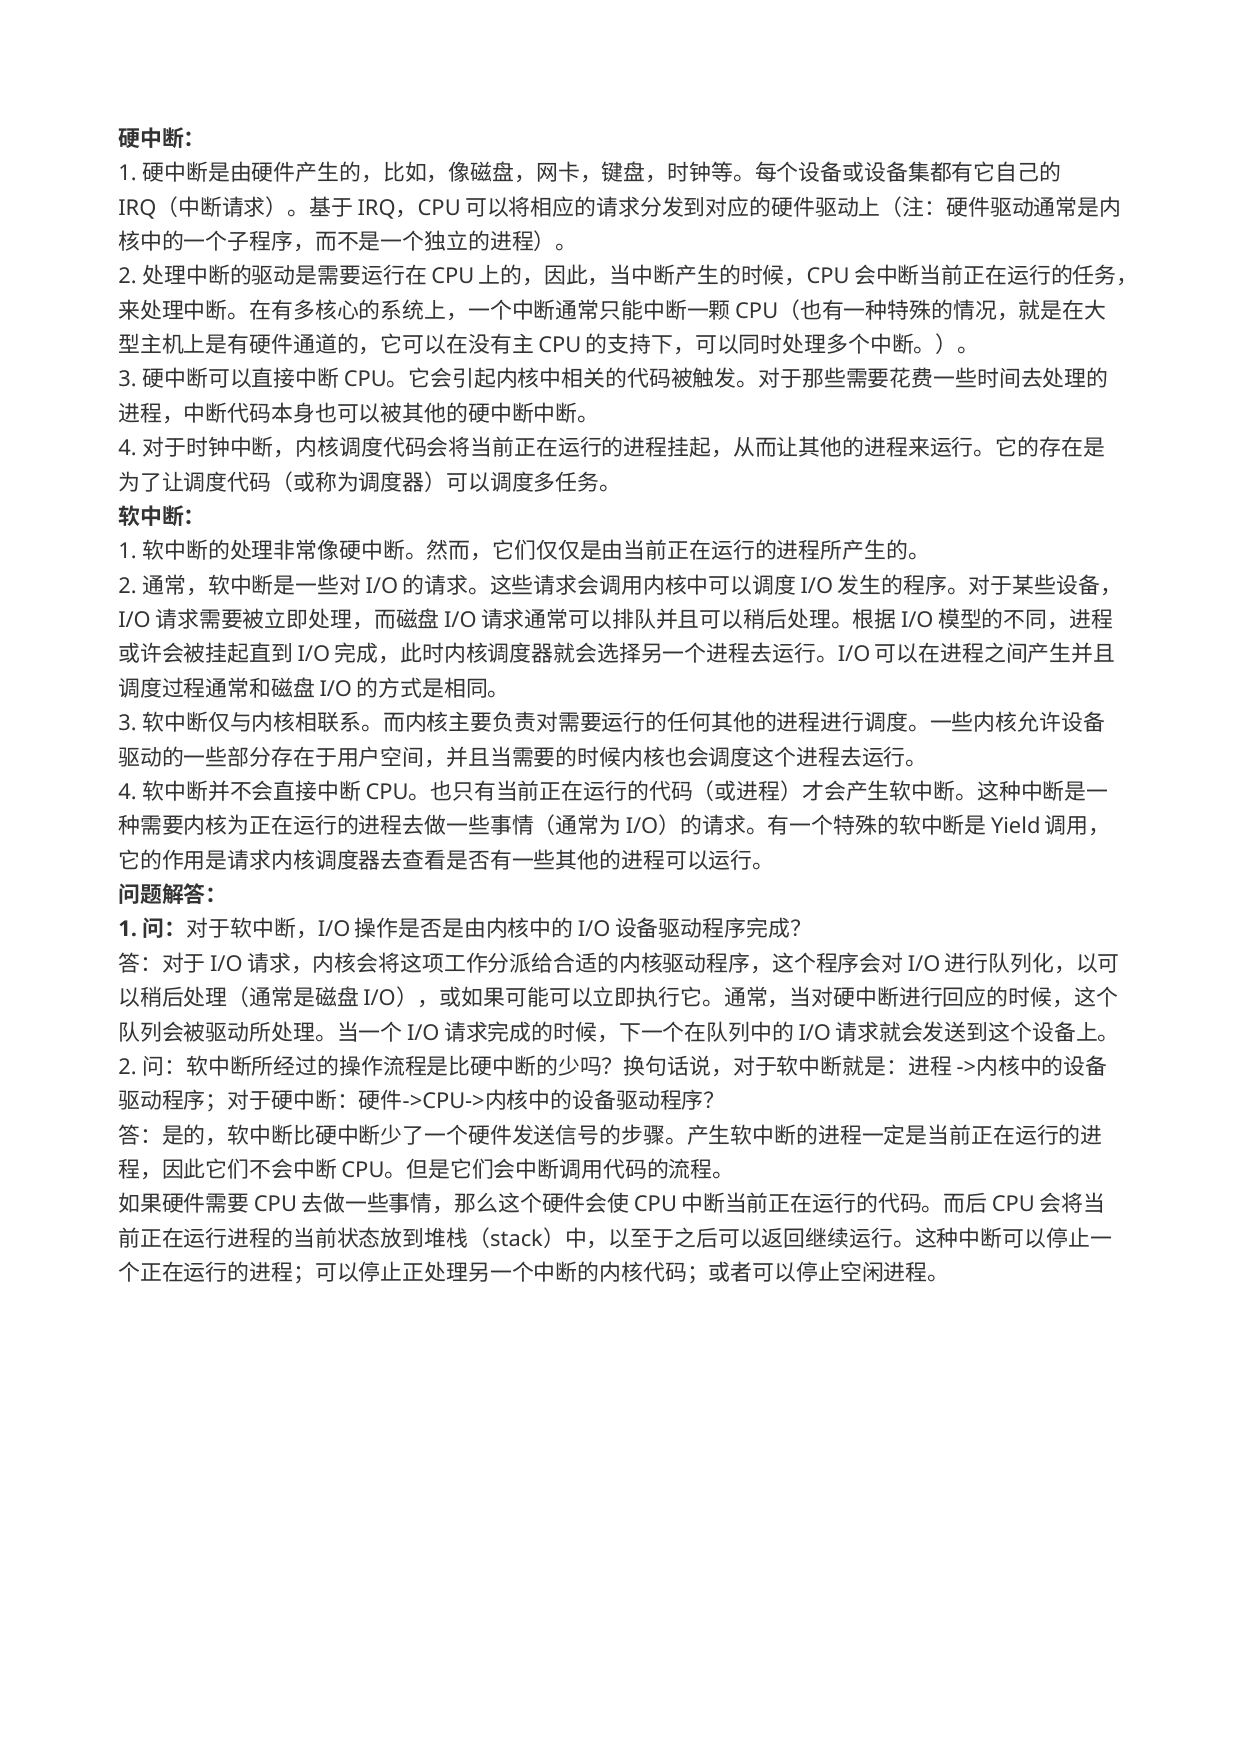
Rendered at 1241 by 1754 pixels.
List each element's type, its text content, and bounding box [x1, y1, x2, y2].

text 2. 问：软中断所经过的操作流程是比硬中断的少吗？换句话说，对于软中断就是：进程 ->内核中的设备驱动程序；对于硬中断：硬件->CPU->内核中的设备驱动程序？ [118, 1046, 1122, 1115]
text 答：是的，软中断比硬中断少了一个硬件发送信号的步骤。产生软中断的进程一定是当前正在运行的进程，因此它们不会中断CPU。但是它们会中断调用代码的流程。 [118, 1115, 1122, 1184]
text 3. 软中断仅与内核相联系。而内核主要负责对需要运行的任何其他的进程进行调度。一些内核允许设备驱动的一些部分存在于用户空间，并且当需要的时候内核也会调度这个进程去运行。 [118, 702, 1122, 771]
text 软中断： [118, 496, 1122, 531]
text 4. 对于时钟中断，内核调度代码会将当前正在运行的进程挂起，从而让其他的进程来运行。它的存在是为了让调度代码（或称为调度器）可以调度多任务。 [118, 427, 1122, 496]
text 2. 通常，软中断是一些对I/O的请求。这些请求会调用内核中可以调度I/O发生的程序。对于某些设备，I/O请求需要被立即处理，而磁盘I/O请求通常可以排队并且可以稍后处理。根据I/O模型的不同，进程或许会被挂起直到I/O完成，此时内核调度器就会选择另一个进程去运行。I/O可以在进程之间产生并且调度过程通常和磁盘I/O的方式是相同。 [118, 565, 1122, 702]
text 2. 处理中断的驱动是需要运行在CPU上的，因此，当中断产生的时候，CPU会中断当前正在运行的任务，来处理中断。在有多核心的系统上，一个中断通常只能中断一颗CPU（也有一种特殊的情况，就是在大型主机上是有硬件通道的，它可以在没有主CPU的支持下，可以同时处理多个中断。）。 [118, 256, 1122, 359]
text 3. 硬中断可以直接中断CPU。它会引起内核中相关的代码被触发。对于那些需要花费一些时间去处理的进程，中断代码本身也可以被其他的硬中断中断。 [118, 359, 1122, 427]
text 如果硬件需要CPU去做一些事情，那么这个硬件会使CPU中断当前正在运行的代码。而后CPU会将当前正在运行进程的当前状态放到堆栈（stack）中，以至于之后可以返回继续运行。这种中断可以停止一个正在运行的进程；可以停止正处理另一个中断的内核代码；或者可以停止空闲进程。 [118, 1184, 1122, 1287]
text 硬中断： [118, 118, 1122, 152]
text 1. 硬中断是由硬件产生的，比如，像磁盘，网卡，键盘，时钟等。每个设备或设备集都有它自己的IRQ（中断请求）。基于IRQ，CPU可以将相应的请求分发到对应的硬件驱动上（注：硬件驱动通常是内核中的一个子程序，而不是一个独立的进程）。 [118, 152, 1122, 256]
text 答：对于I/O请求，内核会将这项工作分派给合适的内核驱动程序，这个程序会对I/O进行队列化，以可以稍后处理（通常是磁盘I/O），或如果可能可以立即执行它。通常，当对硬中断进行回应的时候，这个队列会被驱动所处理。当一个I/O请求完成的时候，下一个在队列中的I/O请求就会发送到这个设备上。 [118, 943, 1122, 1046]
text 1. 问：对于软中断，I/O操作是否是由内核中的I/O设备驱动程序完成？ [118, 909, 1122, 943]
text 1. 软中断的处理非常像硬中断。然而，它们仅仅是由当前正在运行的进程所产生的。 [118, 531, 1122, 565]
text 4. 软中断并不会直接中断CPU。也只有当前正在运行的代码（或进程）才会产生软中断。这种中断是一种需要内核为正在运行的进程去做一些事情（通常为I/O）的请求。有一个特殊的软中断是Yield调用，它的作用是请求内核调度器去查看是否有一些其他的进程可以运行。 [118, 771, 1122, 874]
text 问题解答： [118, 874, 1122, 909]
